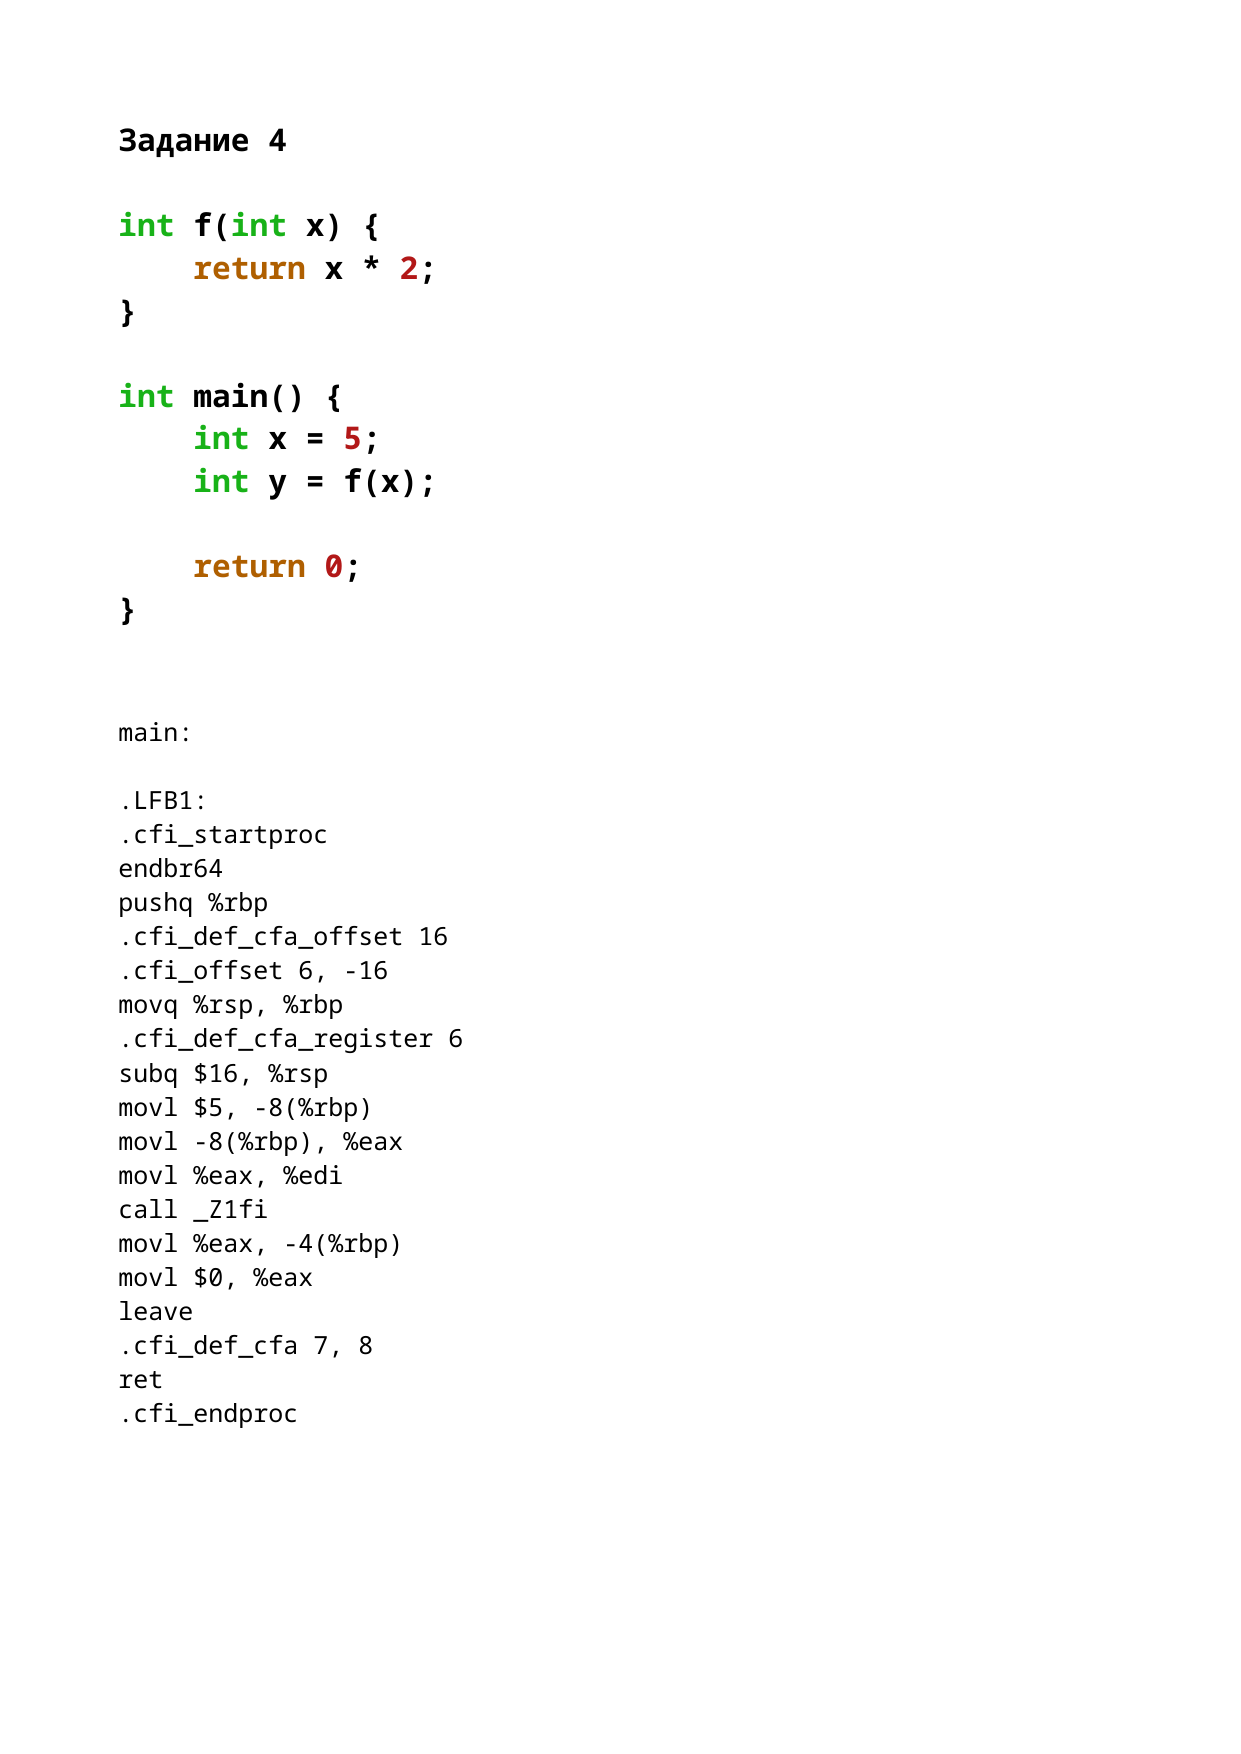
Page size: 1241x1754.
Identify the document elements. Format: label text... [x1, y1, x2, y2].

text main: .LFB1: .cfi_startproc endbr64 pushq %rbp .cfi_def_cfa_offset 16 .cfi_offset 6, -16 movq %rsp, %rbp .cfi_def_cfa_register 6 subq $16, %rsp movl $5, -8(%rbp) movl -8(%rbp), %eax movl %eax, %edi call _Z1fi movl %eax, -4(%rbp) movl $0, %eax leave [118, 672, 1122, 1328]
text Задание 4 [118, 118, 1122, 161]
text int f(int x) { return x * 2; } int main() { int x = 5; int y = f(x); return 0; } [118, 203, 1122, 629]
text .cfi_def_cfa 7, 8 ret .cfi_endproc [118, 1328, 1122, 1498]
